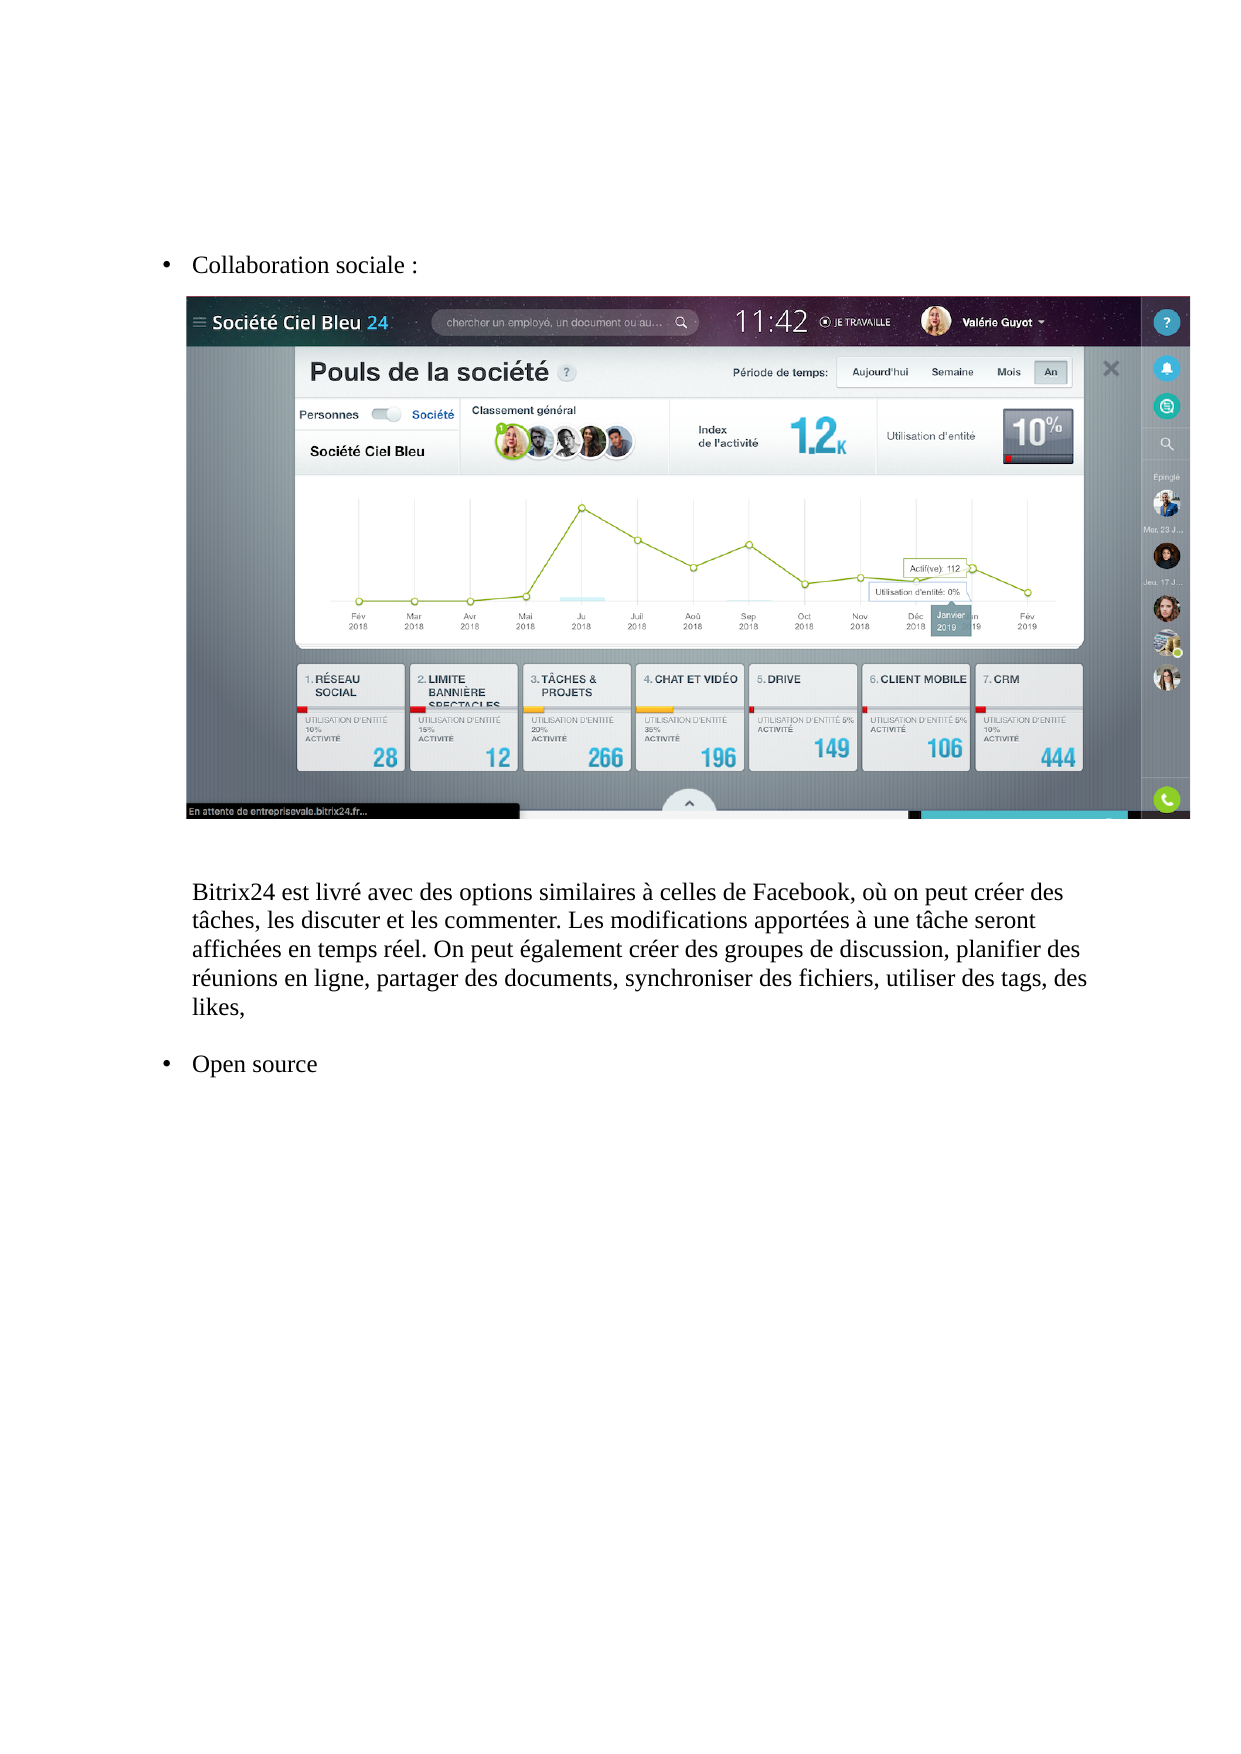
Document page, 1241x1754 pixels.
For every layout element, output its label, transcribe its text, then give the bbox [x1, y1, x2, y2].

picture [186, 296, 1191, 819]
list Collaboration sociale : [162, 250, 1122, 279]
list Open source [162, 1049, 1122, 1078]
list Bitrix24 est livré avec des options similaires à celles de Facebook, où on peut créer des tâches, les discuter et les commenter. Les modifications apportées à une tâche seront affichées en temps réel. On peut également créer des groupes de discussion, planifier des réunions en ligne, partager des documents, synchroniser des fichiers, utiliser des tags, des likes, [162, 877, 1122, 1020]
